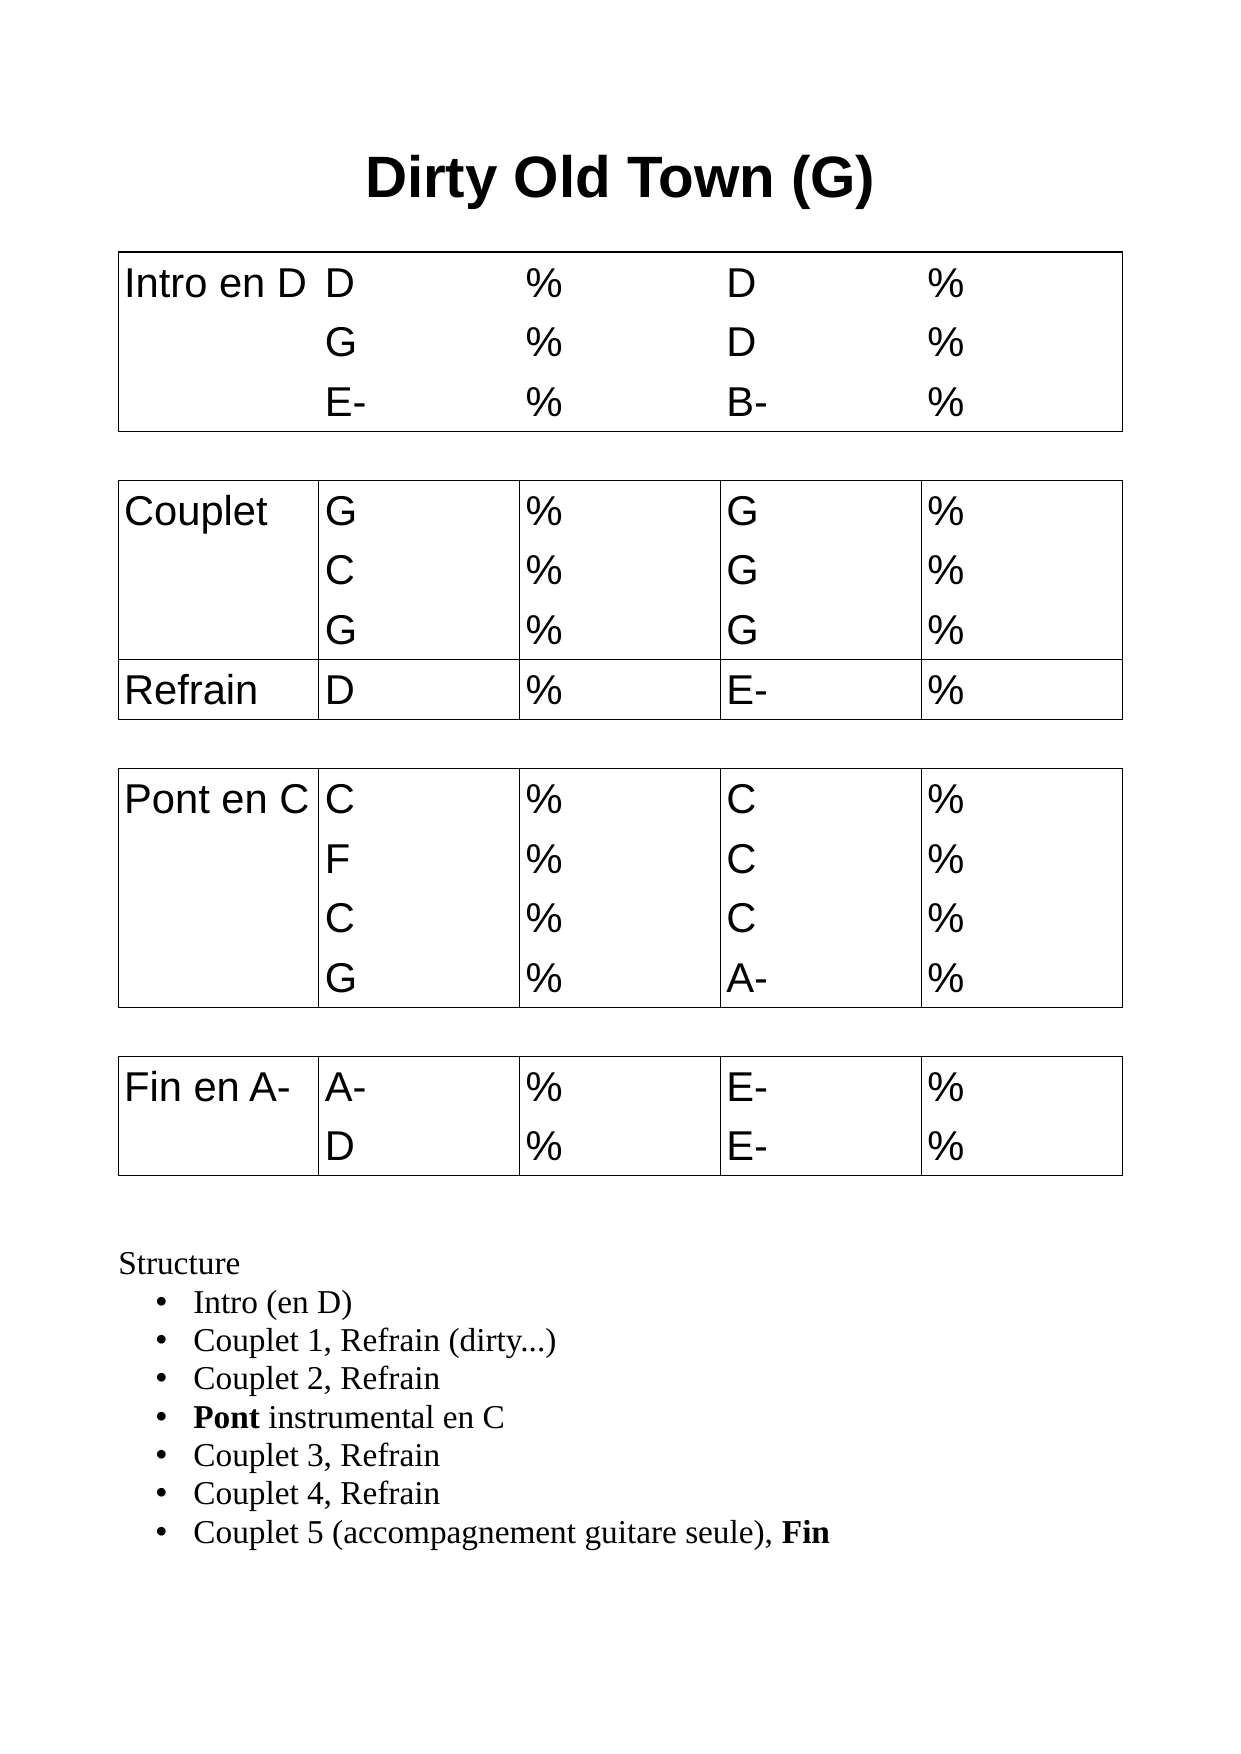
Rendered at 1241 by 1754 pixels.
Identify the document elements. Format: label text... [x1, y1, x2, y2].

table_cell [119, 829, 318, 888]
table_cell G [721, 540, 921, 599]
table_cell C [721, 769, 921, 828]
table_cell [118, 432, 319, 479]
table_cell A- [319, 1057, 519, 1116]
table_cell [118, 720, 319, 768]
table_cell [119, 312, 319, 371]
table_cell [520, 432, 720, 479]
table_cell % [520, 1057, 720, 1116]
title Dirty Old Town (G) [118, 143, 1122, 210]
table_cell [119, 1116, 318, 1175]
table_cell % [520, 312, 720, 371]
table_cell % [520, 888, 720, 947]
table_cell Refrain [119, 660, 318, 719]
table_cell [520, 1008, 720, 1056]
table_cell [119, 599, 318, 659]
table_cell % [520, 481, 720, 540]
table_cell G [721, 599, 921, 659]
table_cell Couplet [119, 481, 318, 540]
table_cell [520, 720, 720, 768]
table_cell A- [721, 947, 921, 1007]
table_cell % [922, 540, 1122, 599]
table_cell [119, 888, 318, 947]
table_cell E- [721, 660, 921, 719]
table_cell % [922, 947, 1122, 1007]
table_cell E- [319, 371, 520, 431]
table_cell [119, 371, 319, 431]
table_cell % [921, 371, 1122, 431]
table_cell % [520, 599, 720, 659]
table_cell G [319, 481, 519, 540]
table_cell % [520, 660, 720, 719]
table_cell D [319, 1116, 519, 1175]
table_cell G [319, 599, 519, 659]
table_cell % [520, 540, 720, 599]
table_header Intro en D [119, 253, 319, 312]
list Couplet 5 (accompagnement guitare seule), Fin [156, 1512, 1122, 1550]
table_cell D [319, 660, 519, 719]
table_cell % [922, 481, 1122, 540]
table_cell G [721, 481, 921, 540]
table_cell [921, 432, 1122, 479]
table_header D [720, 253, 921, 312]
list Couplet 3, Refrain [156, 1435, 1122, 1473]
table_cell % [520, 371, 720, 431]
list Couplet 4, Refrain [156, 1473, 1122, 1512]
list Intro (en D) [156, 1282, 1122, 1320]
table_cell % [922, 1116, 1122, 1175]
table_cell B- [720, 371, 921, 431]
table_cell E- [721, 1057, 921, 1116]
list Couplet 1, Refrain (dirty...) [156, 1320, 1122, 1358]
table_cell % [520, 947, 720, 1007]
table_cell % [520, 769, 720, 828]
table_cell [921, 720, 1122, 768]
table_cell F [319, 829, 519, 888]
table_cell C [319, 769, 519, 828]
text Structure [118, 1243, 1122, 1282]
table_cell [319, 720, 520, 768]
list Pont instrumental en C [156, 1397, 1122, 1435]
table_header % [921, 253, 1122, 312]
table_header % [520, 253, 720, 312]
table_cell [720, 432, 921, 479]
table_cell G [319, 312, 520, 371]
table_cell E- [721, 1116, 921, 1175]
table_cell % [922, 829, 1122, 888]
table_cell [118, 1008, 319, 1056]
table_cell [720, 720, 921, 768]
list Couplet 2, Refrain [156, 1358, 1122, 1397]
table_cell [119, 947, 318, 1007]
table_cell [921, 1008, 1122, 1056]
table_cell Fin en A- [119, 1057, 318, 1116]
table_cell % [922, 888, 1122, 947]
table_cell % [520, 1116, 720, 1175]
table_cell % [922, 1057, 1122, 1116]
table_cell [720, 1008, 921, 1056]
table_cell C [721, 888, 921, 947]
table_cell C [319, 540, 519, 599]
table_cell Pont en C [119, 769, 318, 828]
table_cell % [922, 599, 1122, 659]
table_cell % [921, 312, 1122, 371]
table_cell [319, 1008, 520, 1056]
table_header D [319, 253, 520, 312]
table_cell [319, 432, 520, 479]
table_cell % [922, 660, 1122, 719]
table_cell % [922, 769, 1122, 828]
table_cell C [319, 888, 519, 947]
table_cell [119, 540, 318, 599]
table_cell % [520, 829, 720, 888]
table_cell D [720, 312, 921, 371]
table_cell C [721, 829, 921, 888]
table_cell G [319, 947, 519, 1007]
